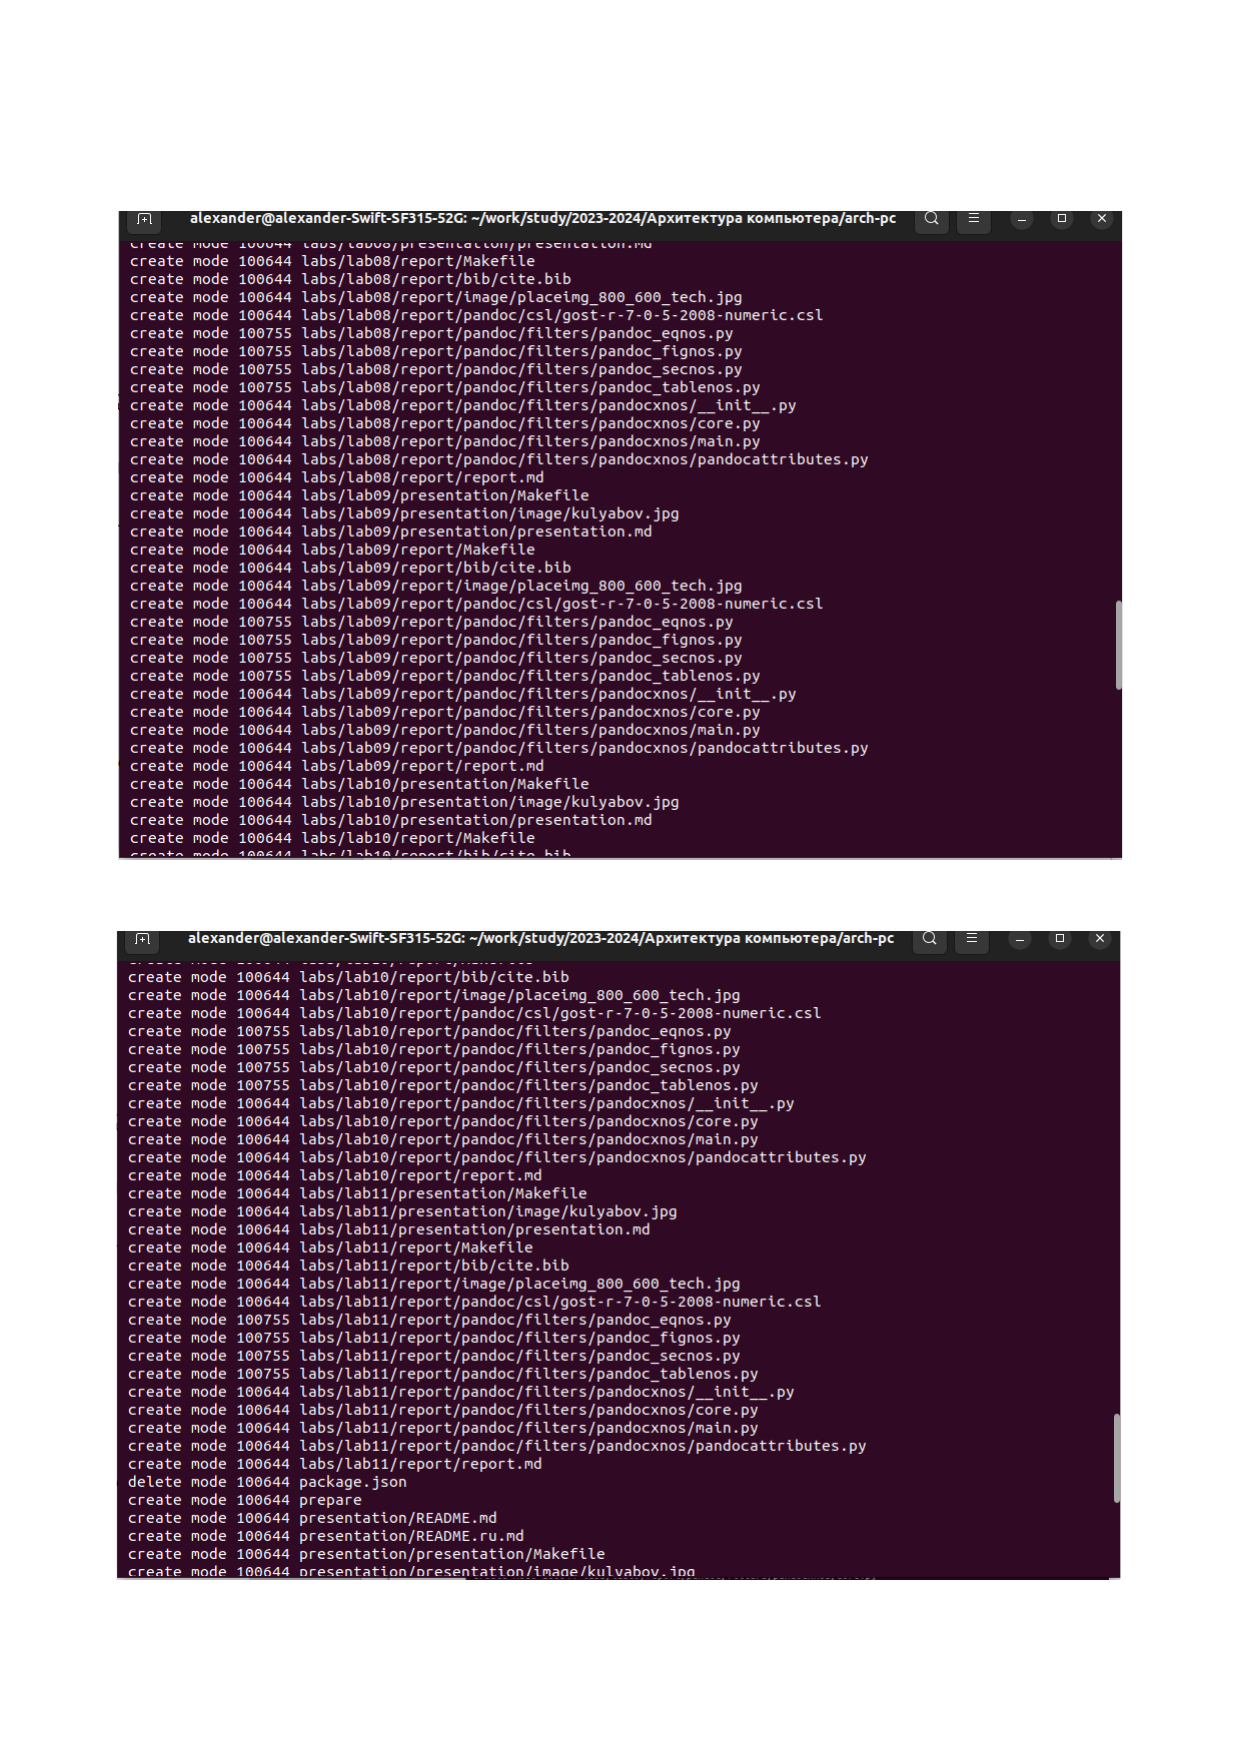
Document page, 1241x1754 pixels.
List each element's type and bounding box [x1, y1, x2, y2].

picture [116, 931, 1121, 1580]
picture [118, 211, 1123, 860]
